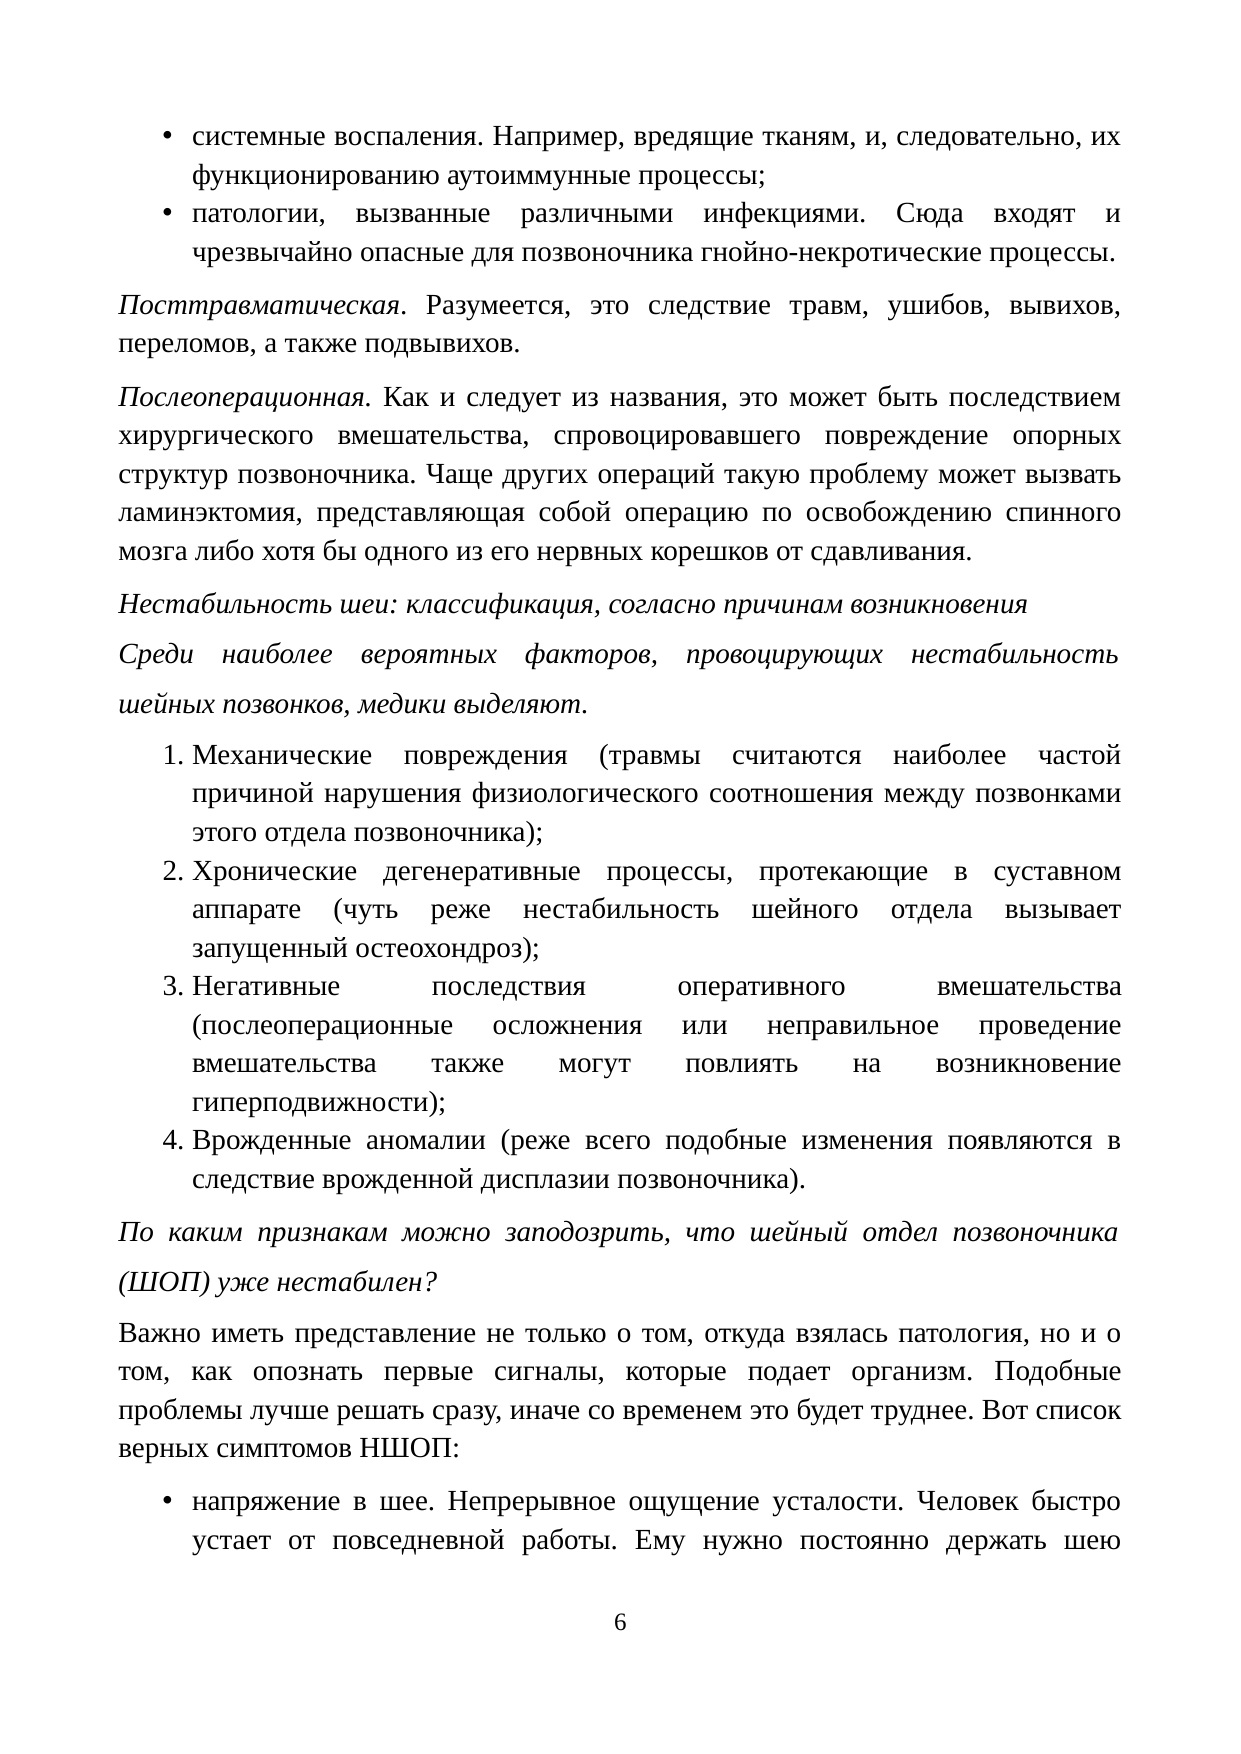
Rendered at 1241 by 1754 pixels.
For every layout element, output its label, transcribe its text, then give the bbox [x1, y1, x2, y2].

list Негативные последствия оперативного вмешательства (послеоперационные осложнения или неправильное проведение вмешательства также могут повлиять на возникновение гиперподвижности); [162, 968, 1122, 1117]
list системные воспаления. Например, вредящие тканям, и, следовательно, их функционированию аутоиммунные процессы; [162, 118, 1122, 190]
text Посттравматическая. Разумеется, это следствие травм, ушибов, вывихов, переломов, а также подвывихов. [118, 287, 1122, 359]
text Важно иметь представление не только о том, откуда взялась патология, но и о том, как опознать первые сигналы, которые подает организм. Подобные проблемы лучше решать сразу, иначе со временем это будет труднее. Вот список верных симптомов НШОП: [118, 1315, 1122, 1464]
subtitle Нестабильность шеи: классификация, согласно причинам возникновения [118, 586, 1122, 619]
list напряжение в шее. Непрерывное ощущение усталости. Человек быстро устает от повседневной работы. Ему нужно постоянно держать шею [162, 1483, 1122, 1556]
list Механические повреждения (травмы считаются наиболее частой причиной нарушения физиологического соотношения между позвонками этого отдела позвоночника); [162, 737, 1122, 848]
text Среди наиболее вероятных факторов, провоцирующих нестабильность шейных позвонков, медики выделяют. [118, 636, 1122, 720]
list патологии, вызванные различными инфекциями. Сюда входят и чрезвычайно опасные для позвоночника гнойно-некротические процессы. [162, 195, 1122, 267]
subtitle По каким признакам можно заподозрить, что шейный отдел позвоночника (ШОП) уже нестабилен? [118, 1214, 1122, 1298]
list Хронические дегенеративные процессы, протекающие в суставном аппарате (чуть реже нестабильность шейного отдела вызывает запущенный остеохондроз); [162, 853, 1122, 963]
list Врожденные аномалии (реже всего подобные изменения появляются в следствие врожденной дисплазии позвоночника). [162, 1122, 1122, 1194]
text Послеоперационная. Как и следует из названия, это может быть последствием хирургического вмешательства, спровоцировавшего повреждение опорных структур позвоночника. Чаще других операций такую проблему может вызвать ламинэктомия, представляющая собой операцию по освобождению спинного мозга либо хотя бы одного из его нервных корешков от сдавливания. [118, 379, 1122, 566]
